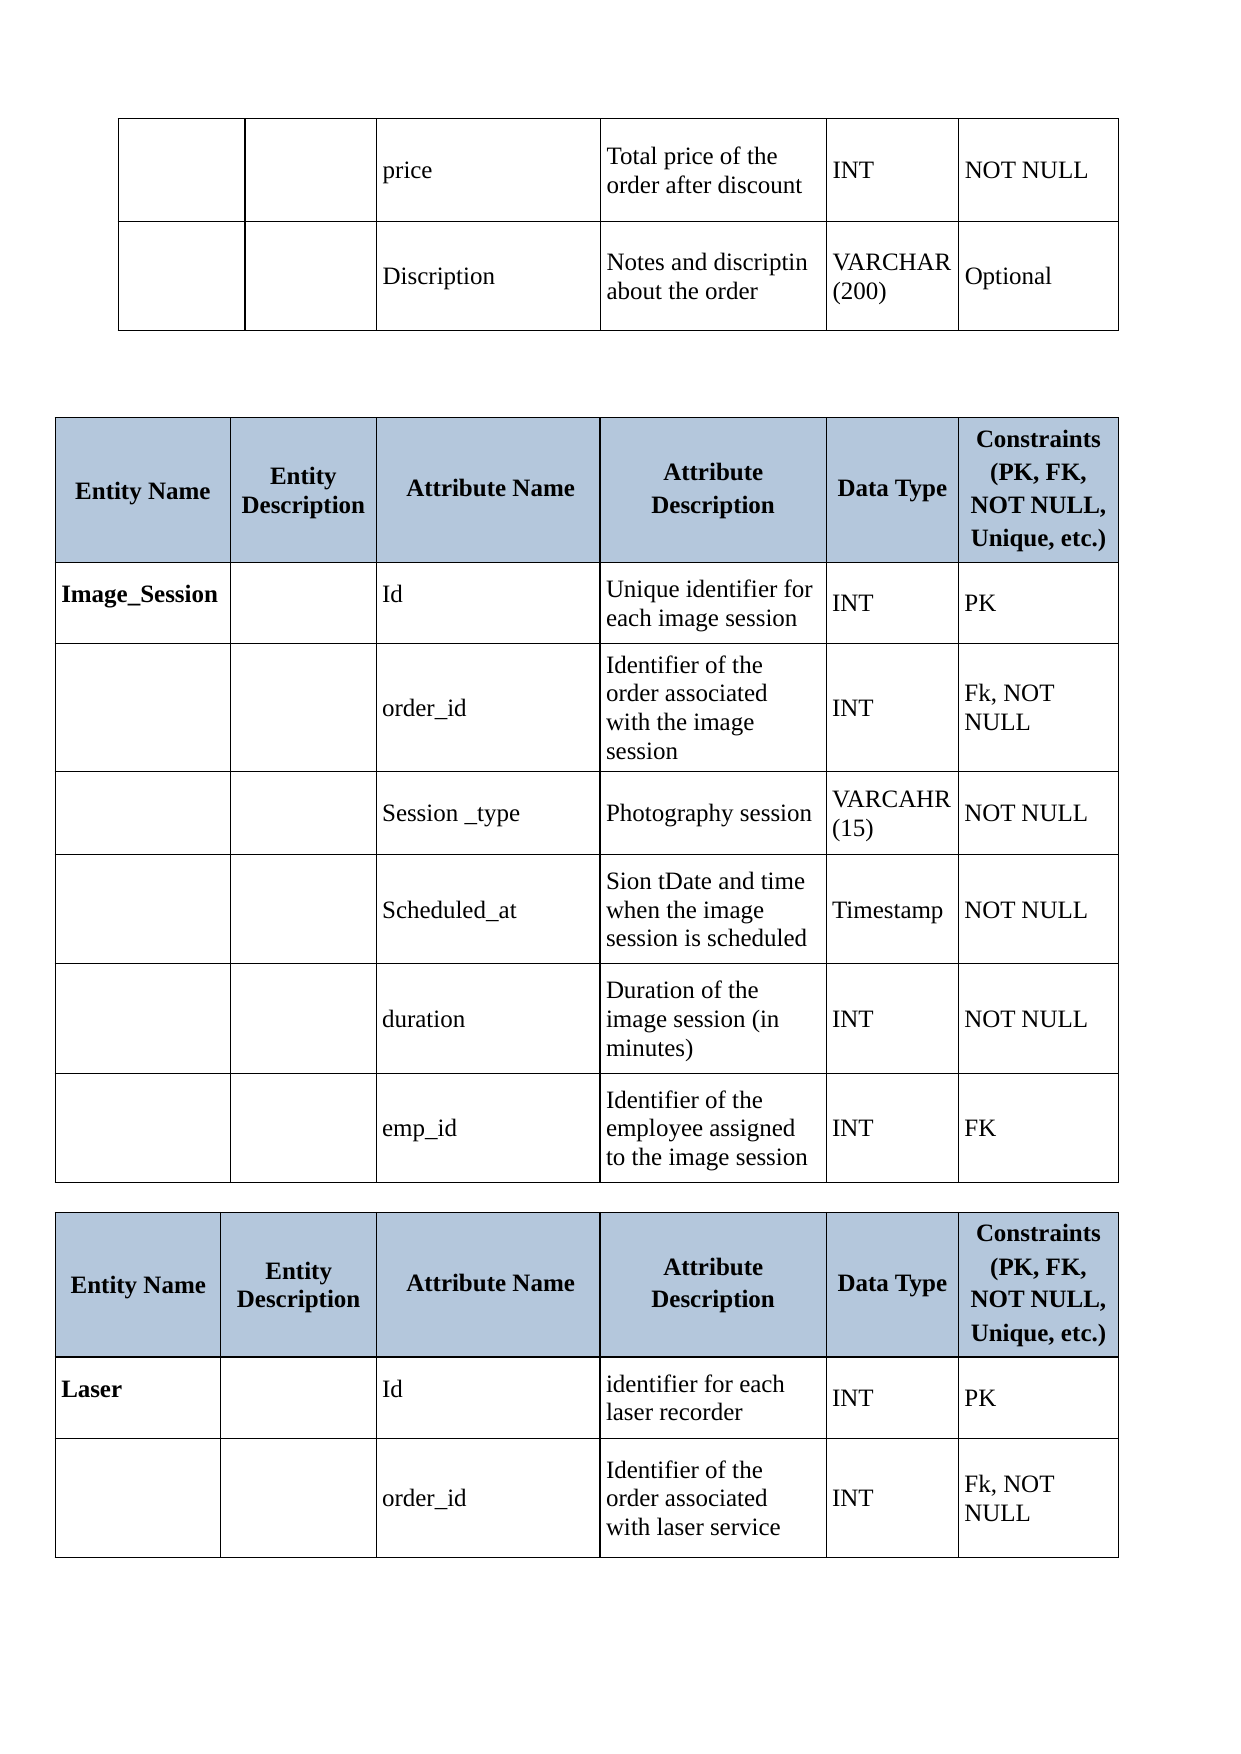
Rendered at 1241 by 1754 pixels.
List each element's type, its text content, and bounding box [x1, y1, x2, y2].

table_cell INT [827, 1074, 958, 1182]
table_cell NOT NULL [959, 964, 1118, 1073]
table_cell [231, 644, 376, 771]
table_cell Fk, NOT NULL [959, 644, 1118, 771]
table_header Entity Description [221, 1213, 376, 1356]
table_cell duration [377, 964, 599, 1073]
table_cell FK [959, 1074, 1118, 1182]
table_header Attribute Name [377, 418, 599, 562]
table_cell Notes and discriptin about the order [601, 222, 826, 330]
table_cell [246, 119, 376, 221]
table_cell Duration of the image session (in minutes) [601, 964, 826, 1073]
table_cell [56, 644, 230, 771]
table_cell Fk, NOT NULL [959, 1439, 1118, 1557]
table_cell NOT NULL [959, 772, 1118, 854]
table_cell VARCAHR (15) [827, 772, 958, 854]
table_cell INT [827, 563, 958, 643]
table_cell Session _type [377, 772, 599, 854]
table_cell Id [377, 563, 599, 643]
table_header Constraints (PK, FK, NOT NULL, Unique, etc.) [959, 1213, 1118, 1356]
table_cell [221, 1358, 376, 1437]
table_cell Timestamp [827, 855, 958, 963]
table_cell [56, 1074, 230, 1182]
table_cell [231, 772, 376, 854]
table_cell PK [959, 1358, 1118, 1437]
table_cell INT [827, 119, 958, 221]
table_cell price [377, 119, 600, 221]
table_cell INT [827, 1358, 958, 1437]
table_cell emp_id [377, 1074, 599, 1182]
table_header Attribute Name [377, 1213, 599, 1356]
table_header Data Type [827, 1213, 958, 1356]
table_cell [231, 964, 376, 1073]
table_cell [56, 855, 230, 963]
table_cell Total price of the order after discount [601, 119, 826, 221]
table_cell Image_Session [56, 563, 230, 643]
table_cell Scheduled_at [377, 855, 599, 963]
table_cell INT [827, 964, 958, 1073]
table_cell Laser [56, 1358, 220, 1437]
table_cell [56, 1439, 220, 1557]
table_cell Sion tDate and time when the image session is scheduled [601, 855, 826, 963]
table_cell Identifier of the employee assigned to the image session [601, 1074, 826, 1182]
table_cell PK [959, 563, 1118, 643]
table_header Entity Name [56, 418, 230, 562]
table_cell [231, 1074, 376, 1182]
table_header Data Type [827, 418, 958, 562]
table_cell [56, 964, 230, 1073]
table_header Entity Name [56, 1213, 220, 1356]
table_cell order_id [377, 644, 599, 771]
table_cell INT [827, 644, 958, 771]
table_cell [221, 1439, 376, 1557]
table_cell Discription [377, 222, 600, 330]
table_header Attribute Description [601, 1213, 826, 1356]
table_cell NOT NULL [959, 119, 1118, 221]
table_cell Photography session [601, 772, 826, 854]
table_cell Unique identifier for each image session [601, 563, 826, 643]
table_cell identifier for each laser recorder [601, 1358, 826, 1437]
table_cell [56, 772, 230, 854]
table_cell [231, 855, 376, 963]
table_cell Identifier of the order associated with laser service [601, 1439, 826, 1557]
table_cell VARCHAR(200) [827, 222, 958, 330]
table_cell Identifier of the order associated with the image session [601, 644, 826, 771]
table_header Entity Description [231, 418, 376, 562]
table_cell [119, 119, 244, 221]
table_header Constraints (PK, FK, NOT NULL, Unique, etc.) [959, 418, 1118, 562]
table_cell [119, 222, 244, 330]
table_cell [246, 222, 376, 330]
table_cell order_id [377, 1439, 599, 1557]
table_cell Id [377, 1358, 599, 1437]
table_cell NOT NULL [959, 855, 1118, 963]
table_header Attribute Description [601, 418, 826, 562]
table_cell Optional [959, 222, 1118, 330]
table_cell [231, 563, 376, 643]
table_cell INT [827, 1439, 958, 1557]
